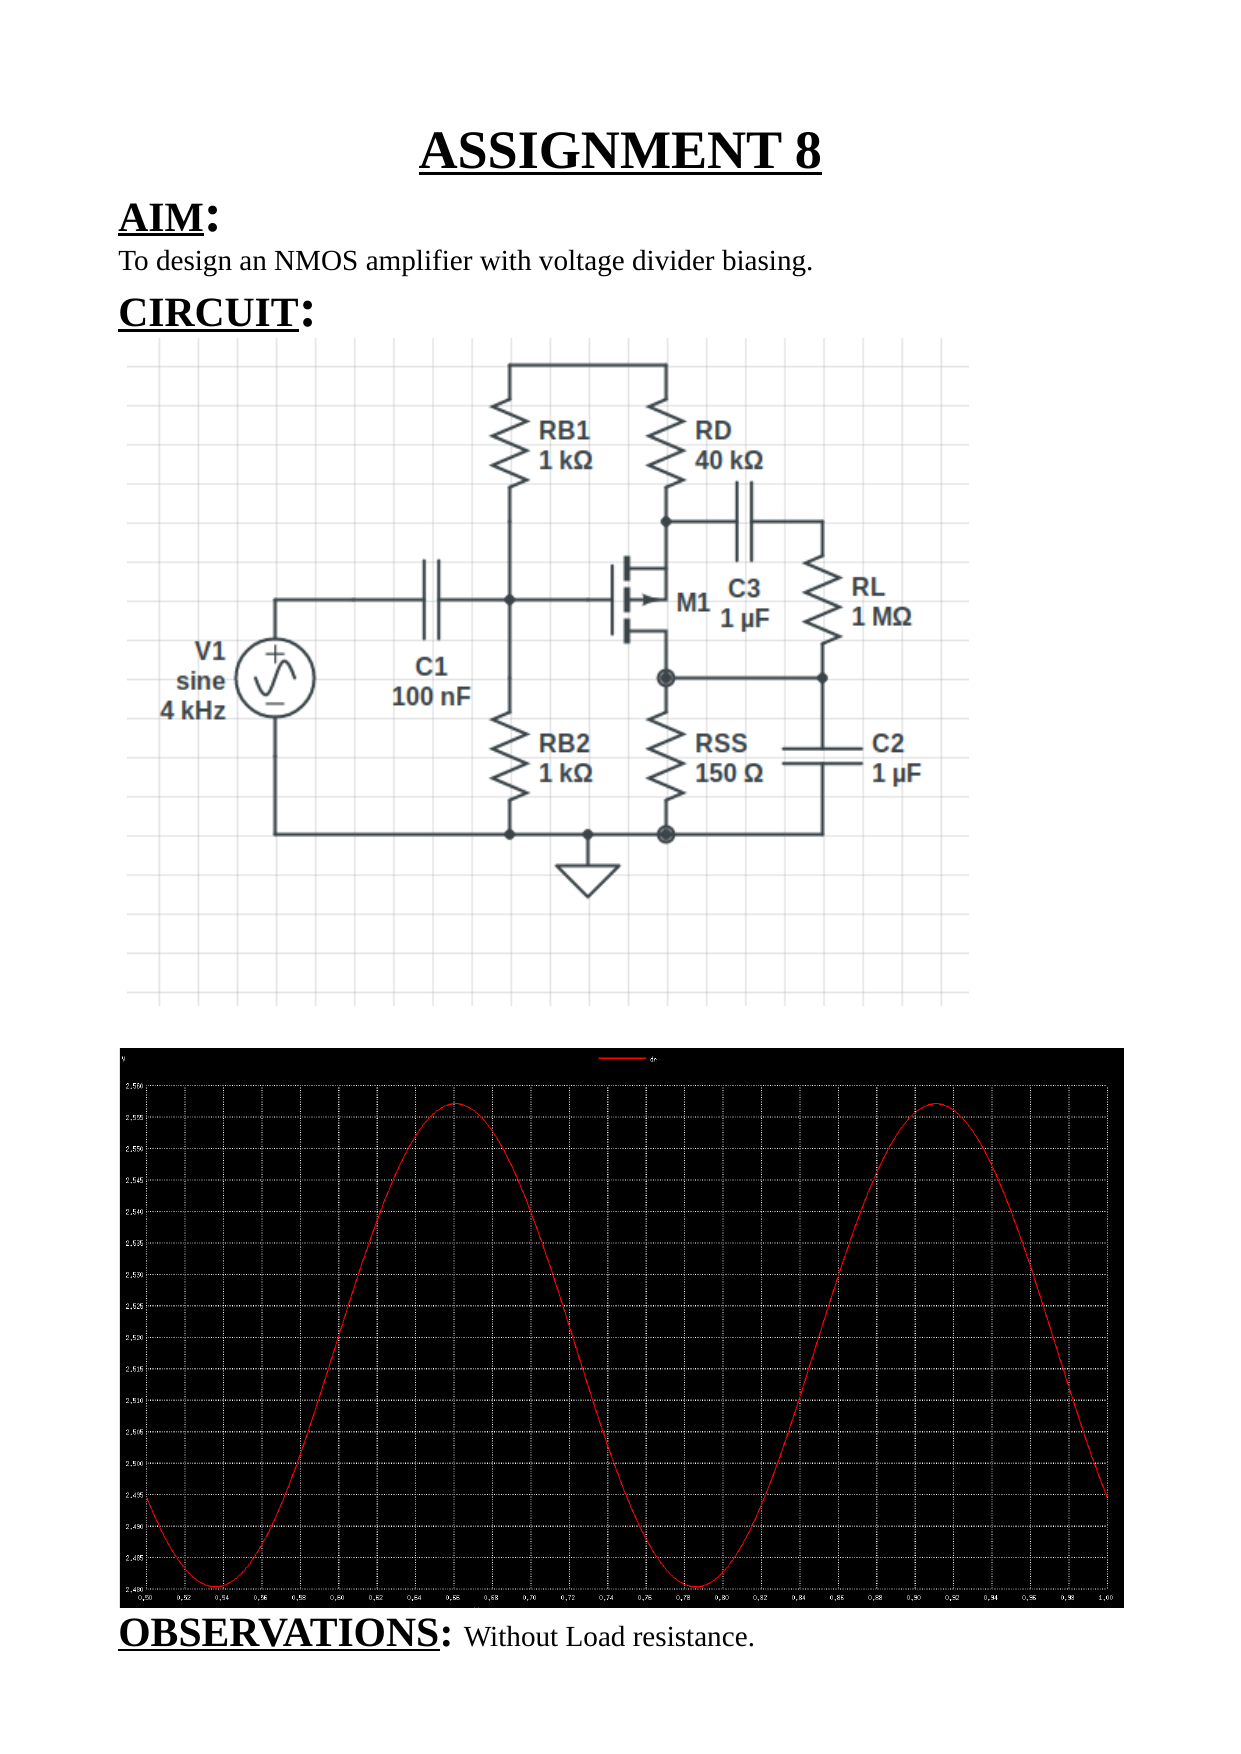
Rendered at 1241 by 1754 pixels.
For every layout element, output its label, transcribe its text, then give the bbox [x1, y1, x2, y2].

text OBSERVATIONS: Without Load resistance. [118, 429, 1122, 1655]
picture [126, 338, 969, 1006]
picture [119, 1048, 1124, 1608]
text ASSIGNMENT 8 [118, 118, 1122, 180]
text AIM: [118, 180, 1122, 243]
text CIRCUIT: [118, 276, 1122, 338]
text To design an NMOS amplifier with voltage divider biasing. [118, 243, 1122, 276]
